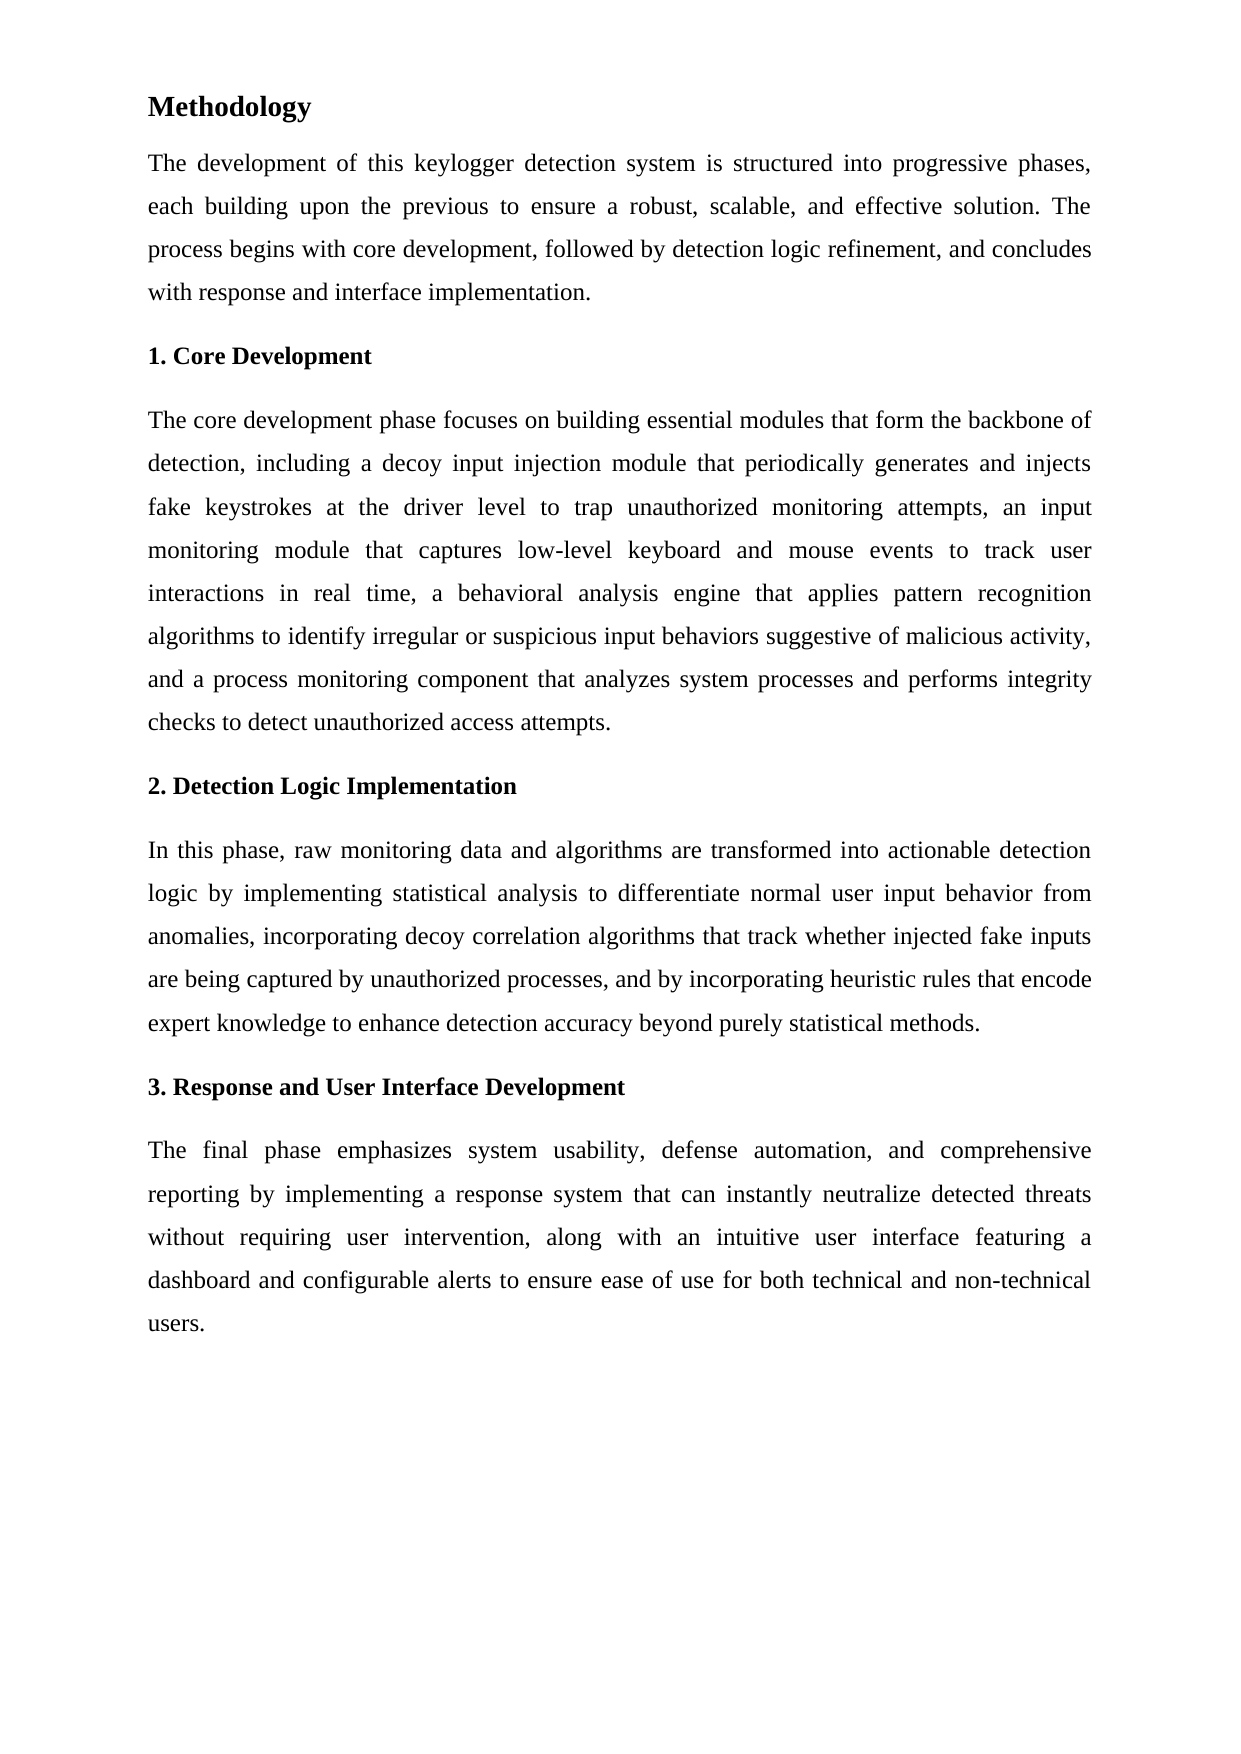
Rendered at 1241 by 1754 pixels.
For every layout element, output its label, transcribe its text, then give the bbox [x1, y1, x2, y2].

text The core development phase focuses on building essential modules that form the backbone of detection, including a decoy input injection module that periodically generates and injects fake keystrokes at the driver level to trap unauthorized monitoring attempts, an input monitoring module that captures low-level keyboard and mouse events to track user interactions in real time, a behavioral analysis engine that applies pattern recognition algorithms to identify irregular or suspicious input behaviors suggestive of malicious activity, and a process monitoring component that analyzes system processes and performs integrity checks to detect unauthorized access attempts. [148, 405, 1093, 736]
text 1. Core Development [148, 341, 1093, 370]
text Methodology [148, 89, 1093, 122]
text 2. Detection Logic Implementation [148, 771, 1093, 800]
text The development of this keylogger detection system is structured into progressive phases, each building upon the previous to ensure a robust, scalable, and effective solution. The process begins with core development, followed by detection logic refinement, and concludes with response and interface implementation. [148, 148, 1093, 306]
text The final phase emphasizes system usability, defense automation, and comprehensive reporting by implementing a response system that can instantly neutralize detected threats without requiring user intervention, along with an intuitive user interface featuring a dashboard and configurable alerts to ensure ease of use for both technical and non-technical users. [148, 1136, 1093, 1337]
text In this phase, raw monitoring data and algorithms are transformed into actionable detection logic by implementing statistical analysis to differentiate normal user input behavior from anomalies, incorporating decoy correlation algorithms that track whether injected fake inputs are being captured by unauthorized processes, and by incorporating heuristic rules that encode expert knowledge to enhance detection accuracy beyond purely statistical methods. [148, 835, 1093, 1036]
text 3. Response and User Interface Development [148, 1072, 1093, 1100]
